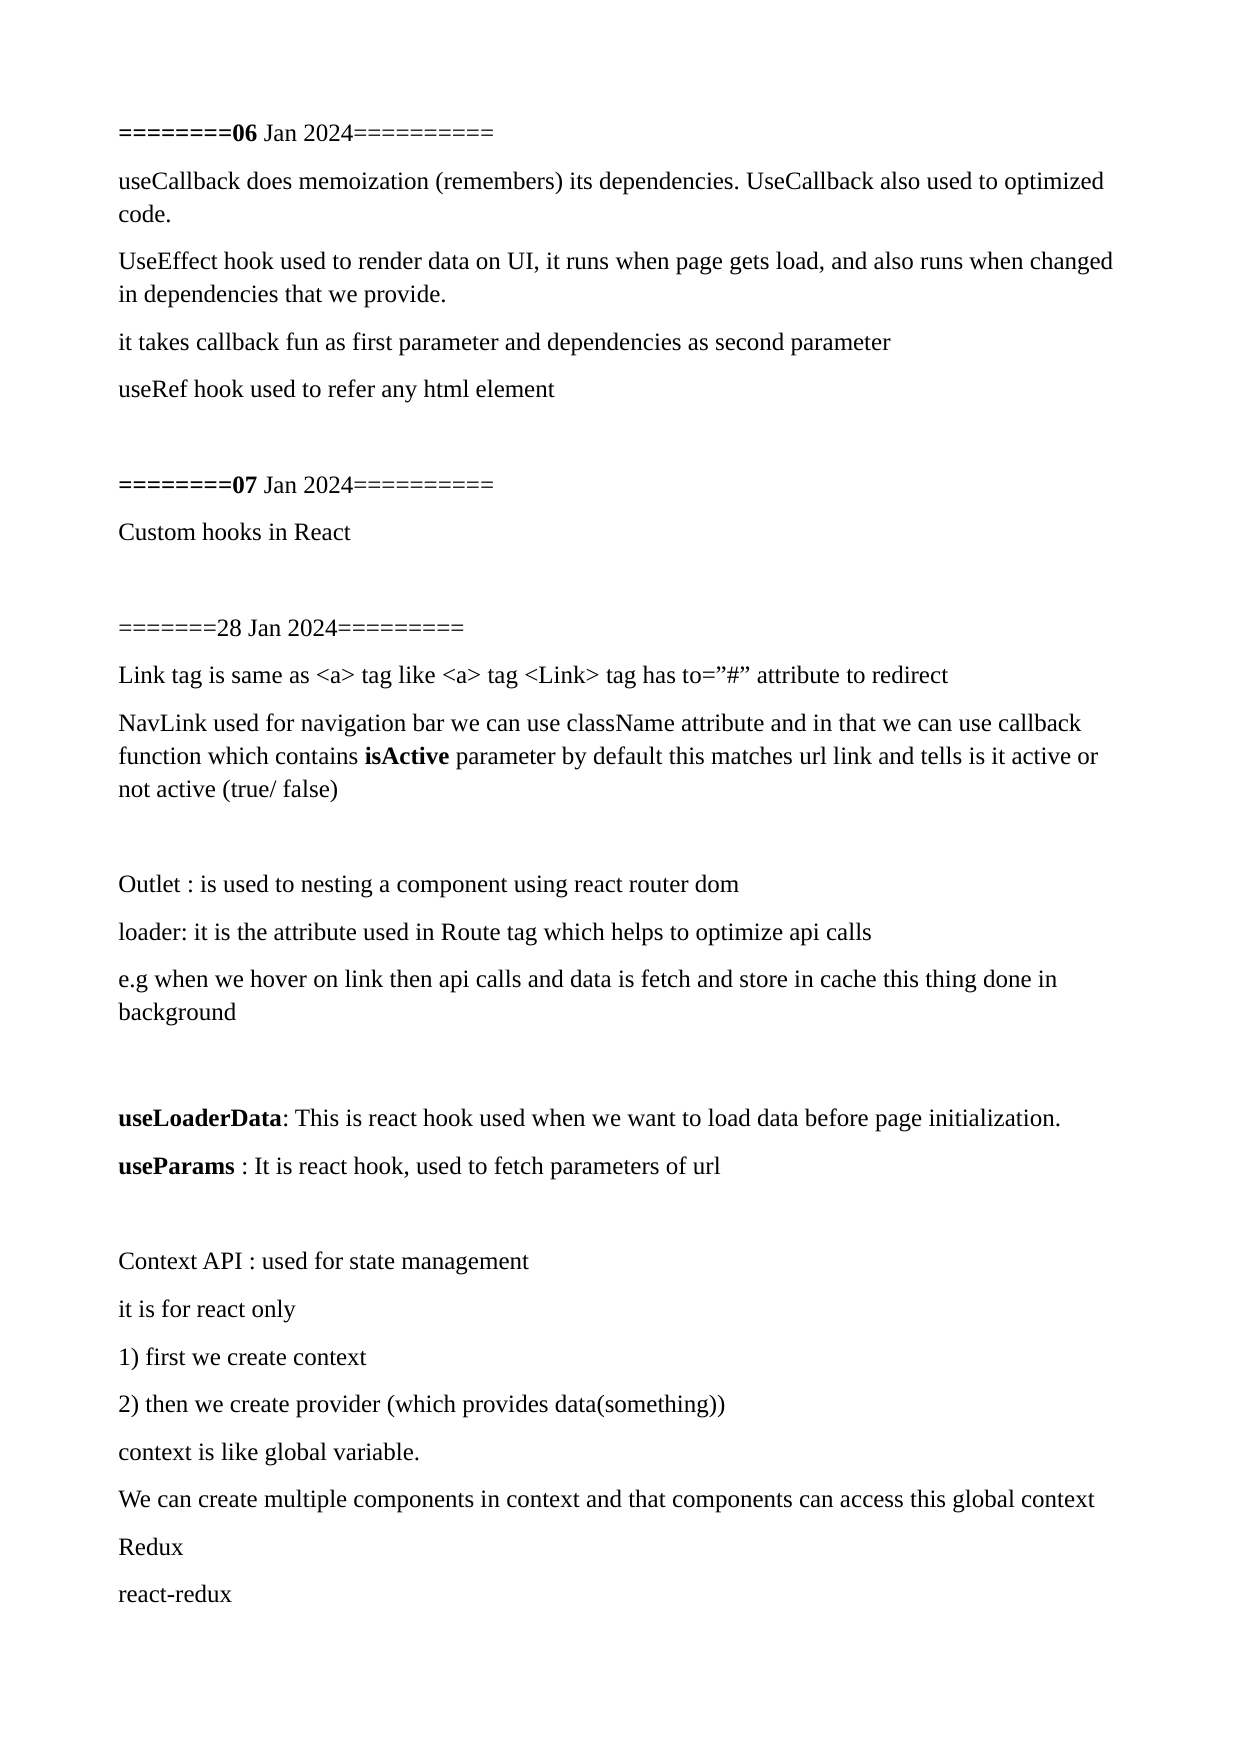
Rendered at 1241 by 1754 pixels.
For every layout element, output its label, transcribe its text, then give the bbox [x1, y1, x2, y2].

text Outlet : is used to nesting a component using react router dom [118, 869, 1122, 898]
text useParams : It is react hook, used to fetch parameters of url [118, 1151, 1122, 1180]
text Custom hooks in React [118, 517, 1122, 546]
text 2) then we create provider (which provides data(something)) [118, 1389, 1122, 1418]
text it takes callback fun as first parameter and dependencies as second parameter [118, 327, 1122, 356]
text ========07 Jan 2024========== [118, 470, 1122, 498]
text UseEffect hook used to render data on UI, it runs when page gets load, and also runs when changed in dependencies that we provide. [118, 246, 1122, 308]
text e.g when we hover on link then api calls and data is fetch and store in cache this thing done in background [118, 964, 1122, 1026]
text context is like global variable. [118, 1437, 1122, 1466]
text useCallback does memoization (remembers) its dependencies. UseCallback also used to optimized code. [118, 166, 1122, 227]
text Link tag is same as <a> tag like <a> tag <Link> tag has to=”#” attribute to redirect [118, 660, 1122, 689]
text useRef hook used to refer any html element [118, 374, 1122, 403]
text react-redux [118, 1579, 1122, 1608]
text 1) first we create context [118, 1342, 1122, 1370]
text it is for react only [118, 1294, 1122, 1323]
text NavLink used for navigation bar we can use className attribute and in that we can use callback function which contains isActive parameter by default this matches url link and tells is it active or not active (true/ false) [118, 708, 1122, 803]
text loader: it is the attribute used in Route tag which helps to optimize api calls [118, 917, 1122, 945]
text Redux [118, 1532, 1122, 1561]
text ========06 Jan 2024========== [118, 118, 1122, 147]
text We can create multiple components in context and that components can access this global context [118, 1484, 1122, 1513]
text =======28 Jan 2024========= [118, 613, 1122, 641]
text Context API : used for state management [118, 1246, 1122, 1275]
text useLoaderData: This is react hook used when we want to load data before page initialization. [118, 1103, 1122, 1132]
